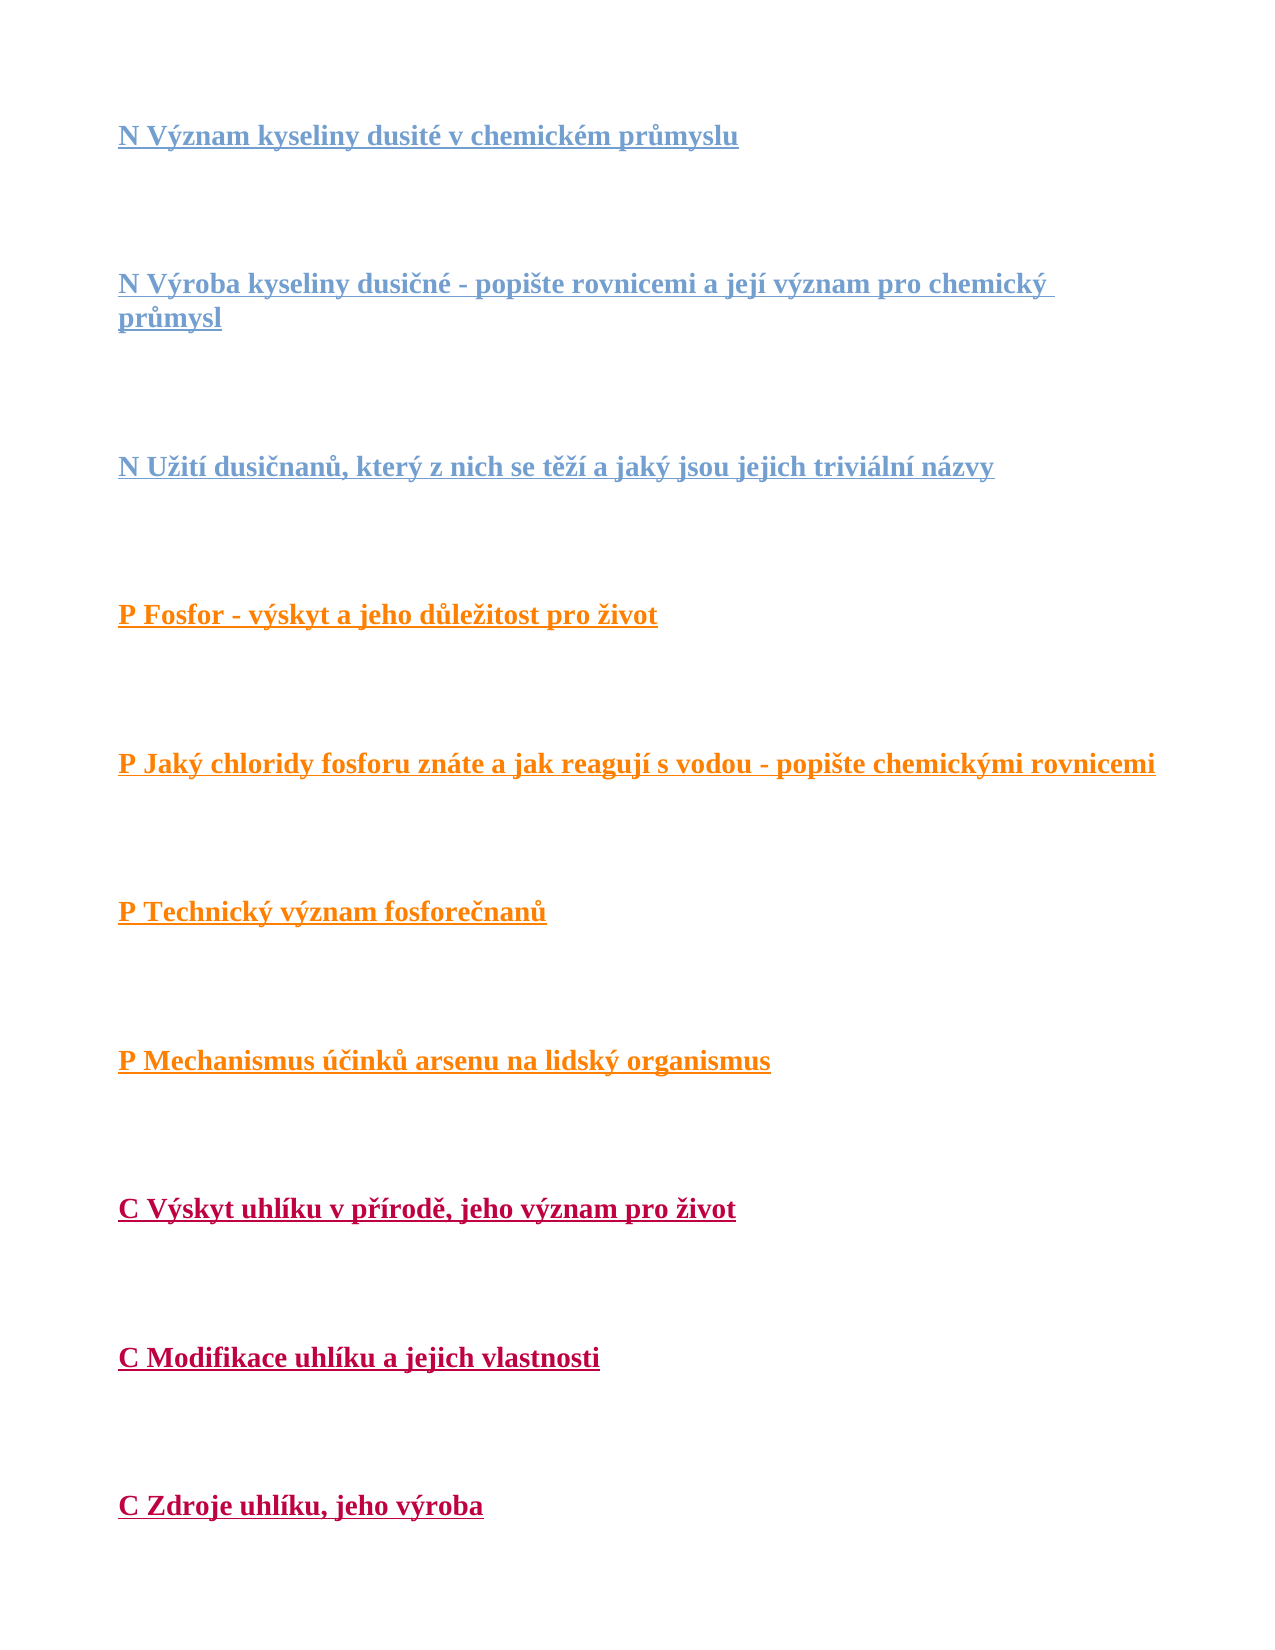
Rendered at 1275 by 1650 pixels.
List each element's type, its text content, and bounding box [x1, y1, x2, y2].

text C Zdroje uhlíku, jeho výroba [118, 1488, 1157, 1522]
text C Modifikace uhlíku a jejich vlastnosti [118, 1340, 1157, 1373]
text P Technický význam fosforečnanů [118, 894, 1157, 928]
text P Jaký chloridy fosforu znáte a jak reagují s vodou - popište chemickými rovnicemi [118, 746, 1157, 779]
text N Užití dusičnanů, který z nich se těží a jaký jsou jejich triviální názvy [118, 449, 1157, 482]
text C Výskyt uhlíku v přírodě, jeho význam pro život [118, 1191, 1157, 1225]
text N Výroba kyseliny dusičné - popište rovnicemi a její význam pro chemický průmysl [118, 267, 1157, 334]
text P Fosfor - výskyt a jeho důležitost pro život [118, 597, 1157, 631]
text P Mechanismus účinků arsenu na lidský organismus [118, 1043, 1157, 1076]
text N Význam kyseliny dusité v chemickém průmyslu [118, 118, 1157, 152]
